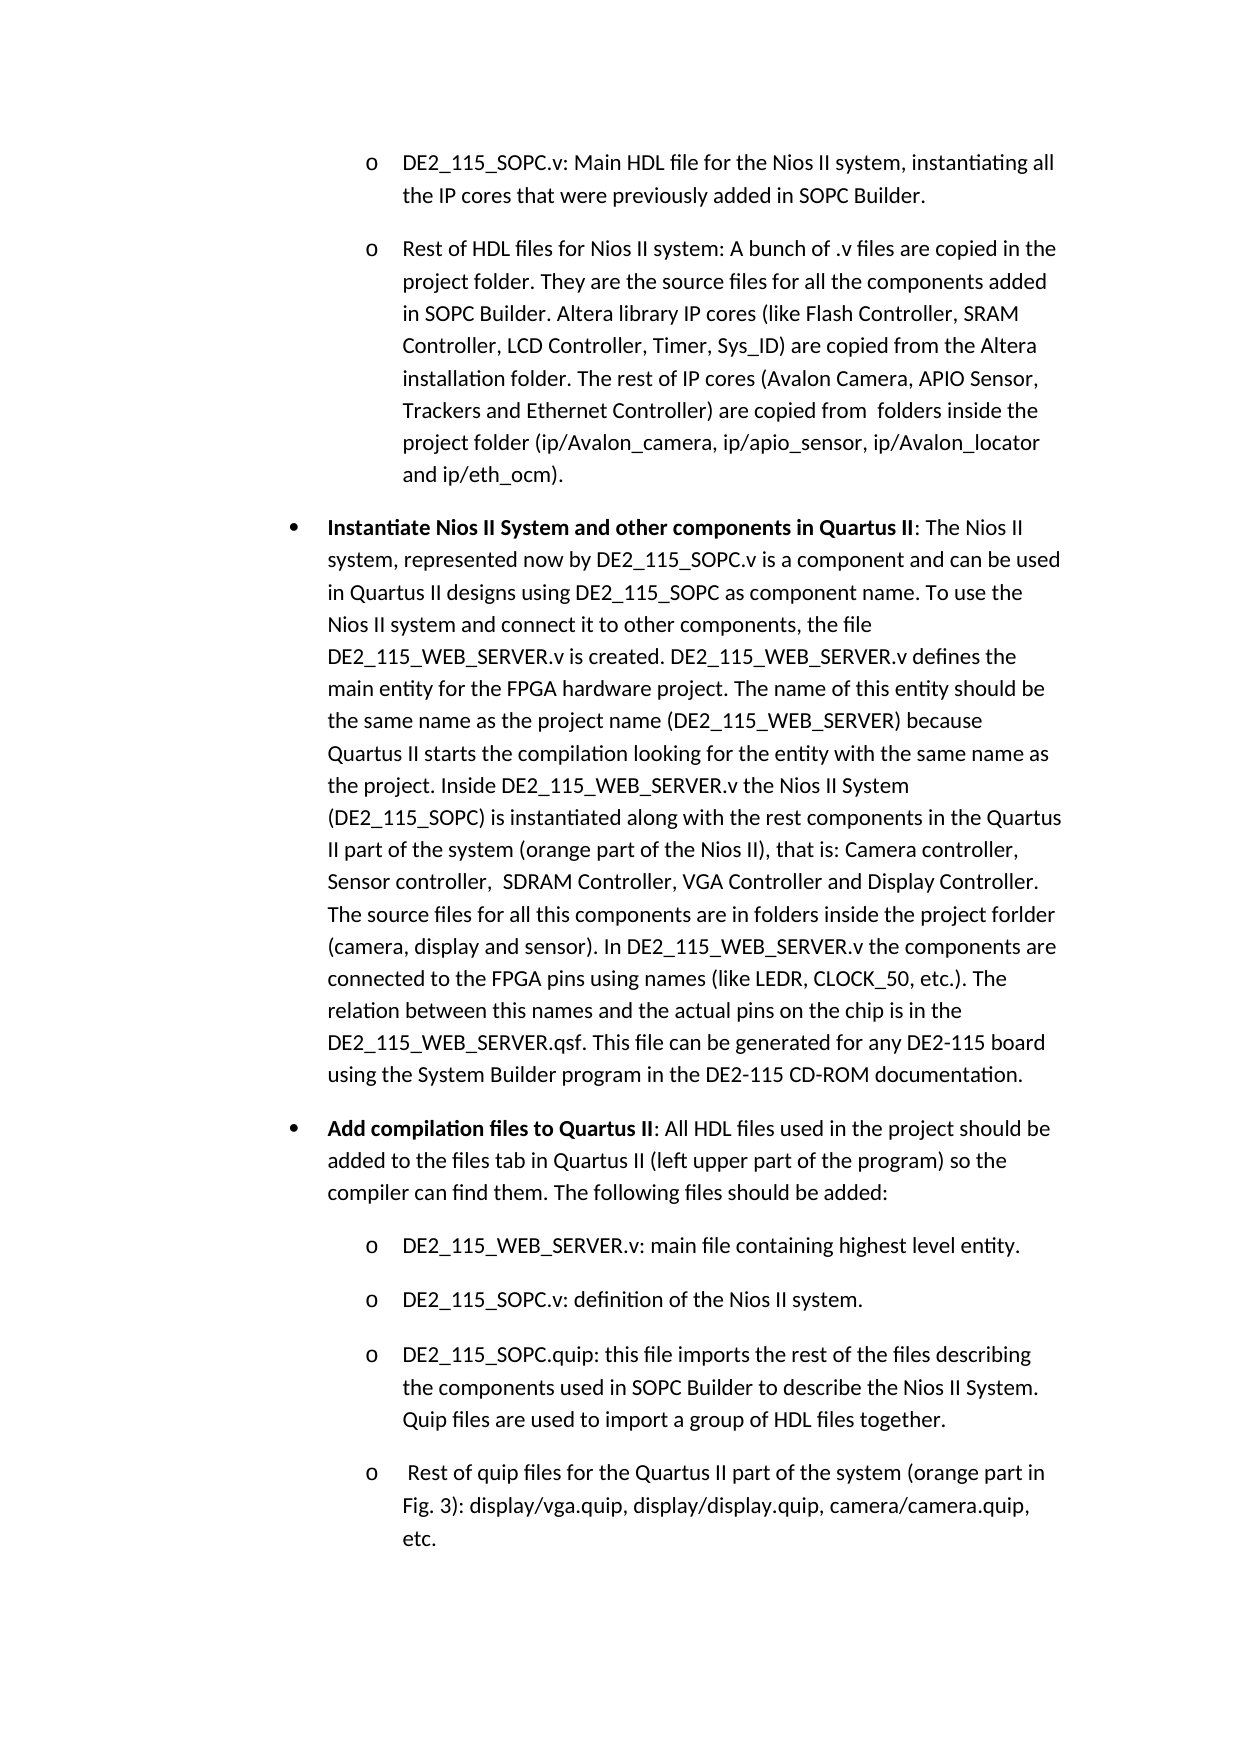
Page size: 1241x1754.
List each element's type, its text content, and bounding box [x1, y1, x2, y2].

list DE2_115_WEB_SERVER.v: main file containing highest level entity. [365, 1231, 1063, 1260]
list Add compilation files to Quartus II: All HDL files used in the project should be added to the files tab in Quartus II (left upper part of the program) so the compiler can find them. The following files should be added: [290, 1114, 1063, 1206]
list Instantiate Nios II System and other components in Quartus II: The Nios II system, represented now by DE2_115_SOPC.v is a component and can be used in Quartus II designs using DE2_115_SOPC as component name. To use the Nios II system and connect it to other components, the file DE2_115_WEB_SERVER.v is created. DE2_115_WEB_SERVER.v defines the main entity for the FPGA hardware project. The name of this entity should be the same name as the project name (DE2_115_WEB_SERVER) because Quartus II starts the compilation looking for the entity with the same name as the project. Inside DE2_115_WEB_SERVER.v the Nios II System (DE2_115_SOPC) is instantiated along with the rest components in the Quartus II part of the system (orange part of the Nios II), that is: Camera controller, Sensor controller, SDRAM Controller, VGA Controller and Display Controller. The source files for all this components are in folders inside the project forlder (camera, display and sensor). In DE2_115_WEB_SERVER.v the components are connected to the FPGA pins using names (like LEDR, CLOCK_50, etc.). The relation between this names and the actual pins on the chip is in the DE2_115_WEB_SERVER.qsf. This file can be generated for any DE2-115 board using the System Builder program in the DE2-115 CD-ROM documentation. [290, 513, 1063, 1089]
list DE2_115_SOPC.v: definition of the Nios II system. [365, 1285, 1063, 1314]
list DE2_115_SOPC.quip: this file imports the rest of the files describing the components used in SOPC Builder to describe the Nios II System. Quip files are used to import a group of HDL files together. [365, 1340, 1063, 1433]
list DE2_115_SOPC.v: Main HDL file for the Nios II system, instantiating all the IP cores that were previously added in SOPC Builder. [365, 148, 1063, 209]
list Rest of quip files for the Quartus II part of the system (orange part in Fig. 3): display/vga.quip, display/display.quip, camera/camera.quip, etc. [365, 1458, 1063, 1552]
list Rest of HDL files for Nios II system: A bunch of .v files are copied in the project folder. They are the source files for all the components added in SOPC Builder. Altera library IP cores (like Flash Controller, SRAM Controller, LCD Controller, Timer, Sys_ID) are copied from the Altera installation folder. The rest of IP cores (Avalon Camera, APIO Sensor, Trackers and Ethernet Controller) are copied from folders inside the project folder (ip/Avalon_camera, ip/apio_sensor, ip/Avalon_locator and ip/eth_ocm). [365, 234, 1063, 488]
